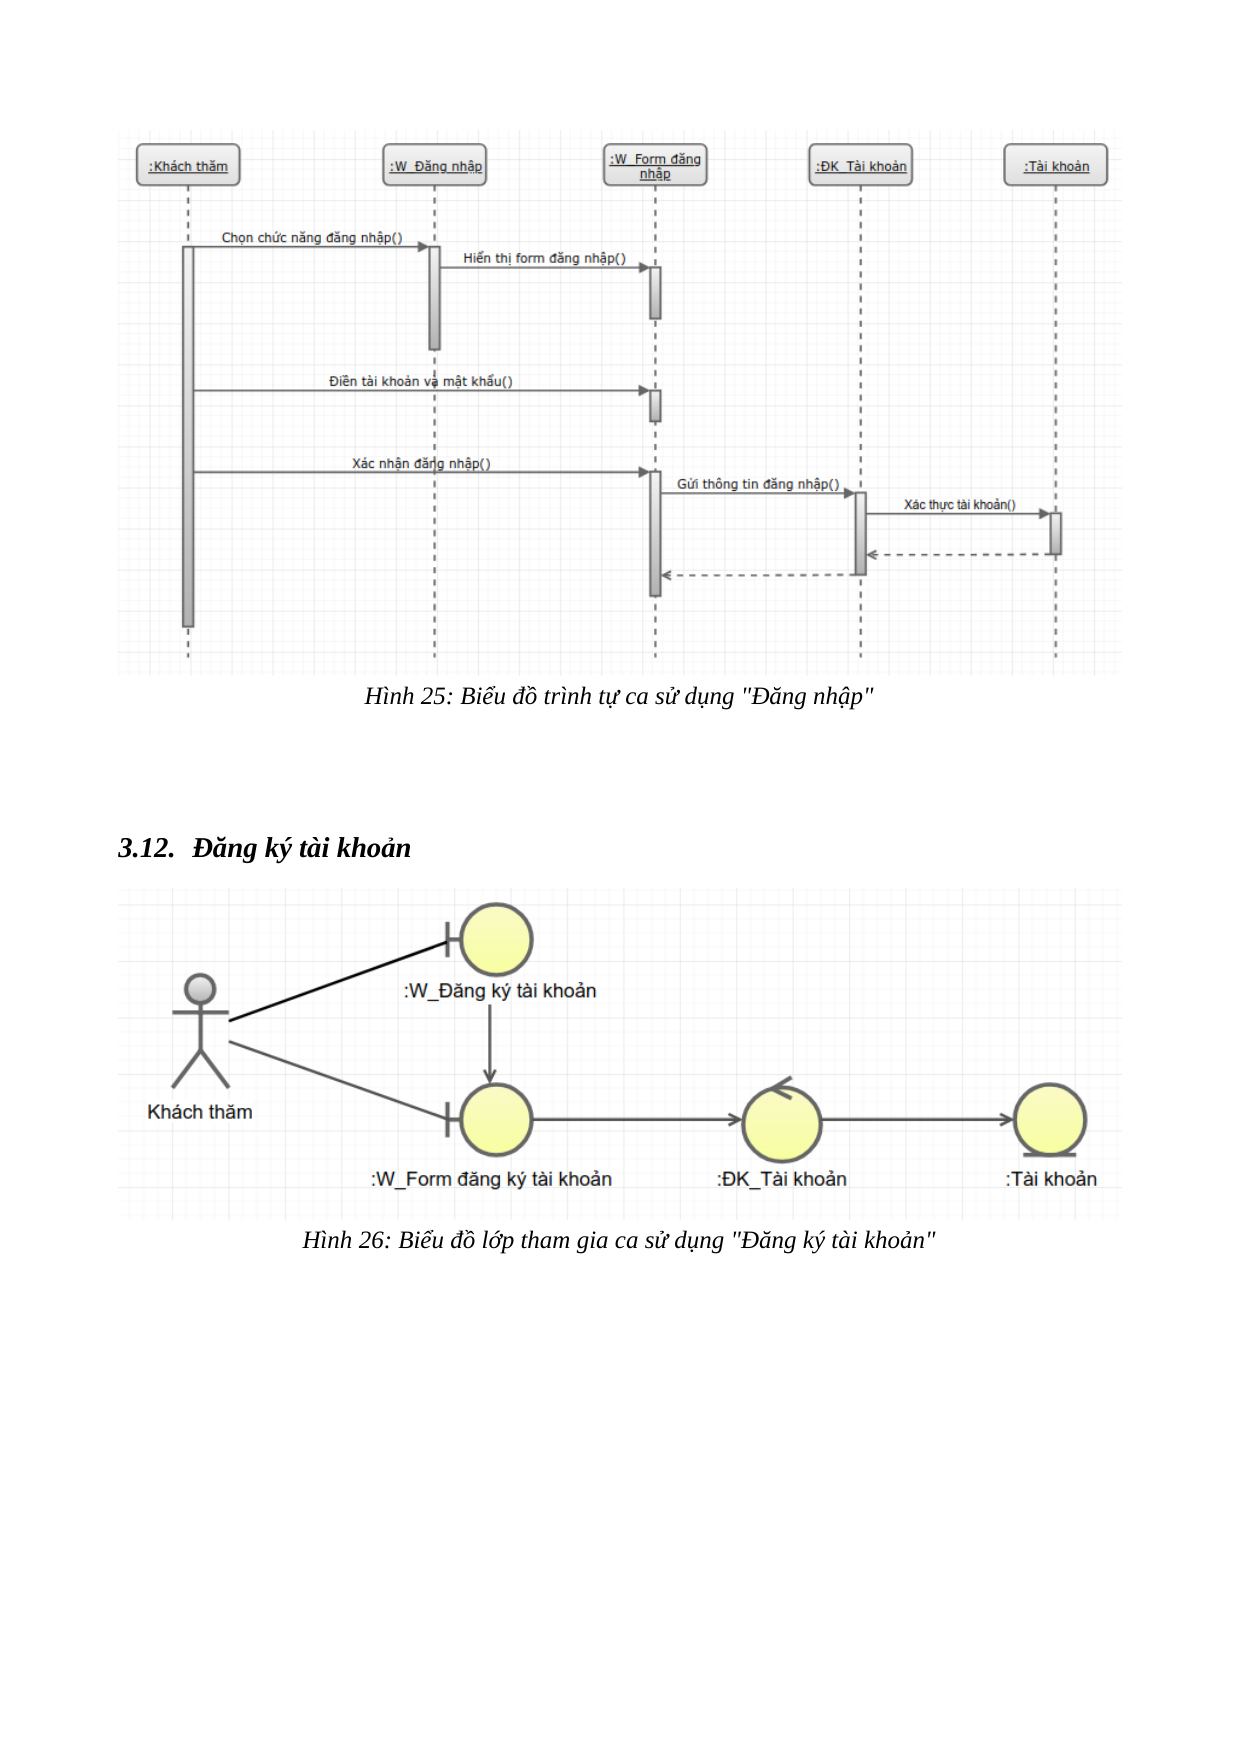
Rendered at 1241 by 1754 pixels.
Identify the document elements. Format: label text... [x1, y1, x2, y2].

picture [118, 130, 1123, 676]
text Hình 26: Biểu đồ lớp tham gia ca sử dụng "Đăng ký tài khoản" [118, 1220, 1122, 1254]
picture [118, 888, 1123, 1220]
subtitle Đăng ký tài khoản [118, 831, 1122, 864]
text Hình 25: Biểu đồ trình tự ca sử dụng "Đăng nhập" [118, 676, 1122, 710]
